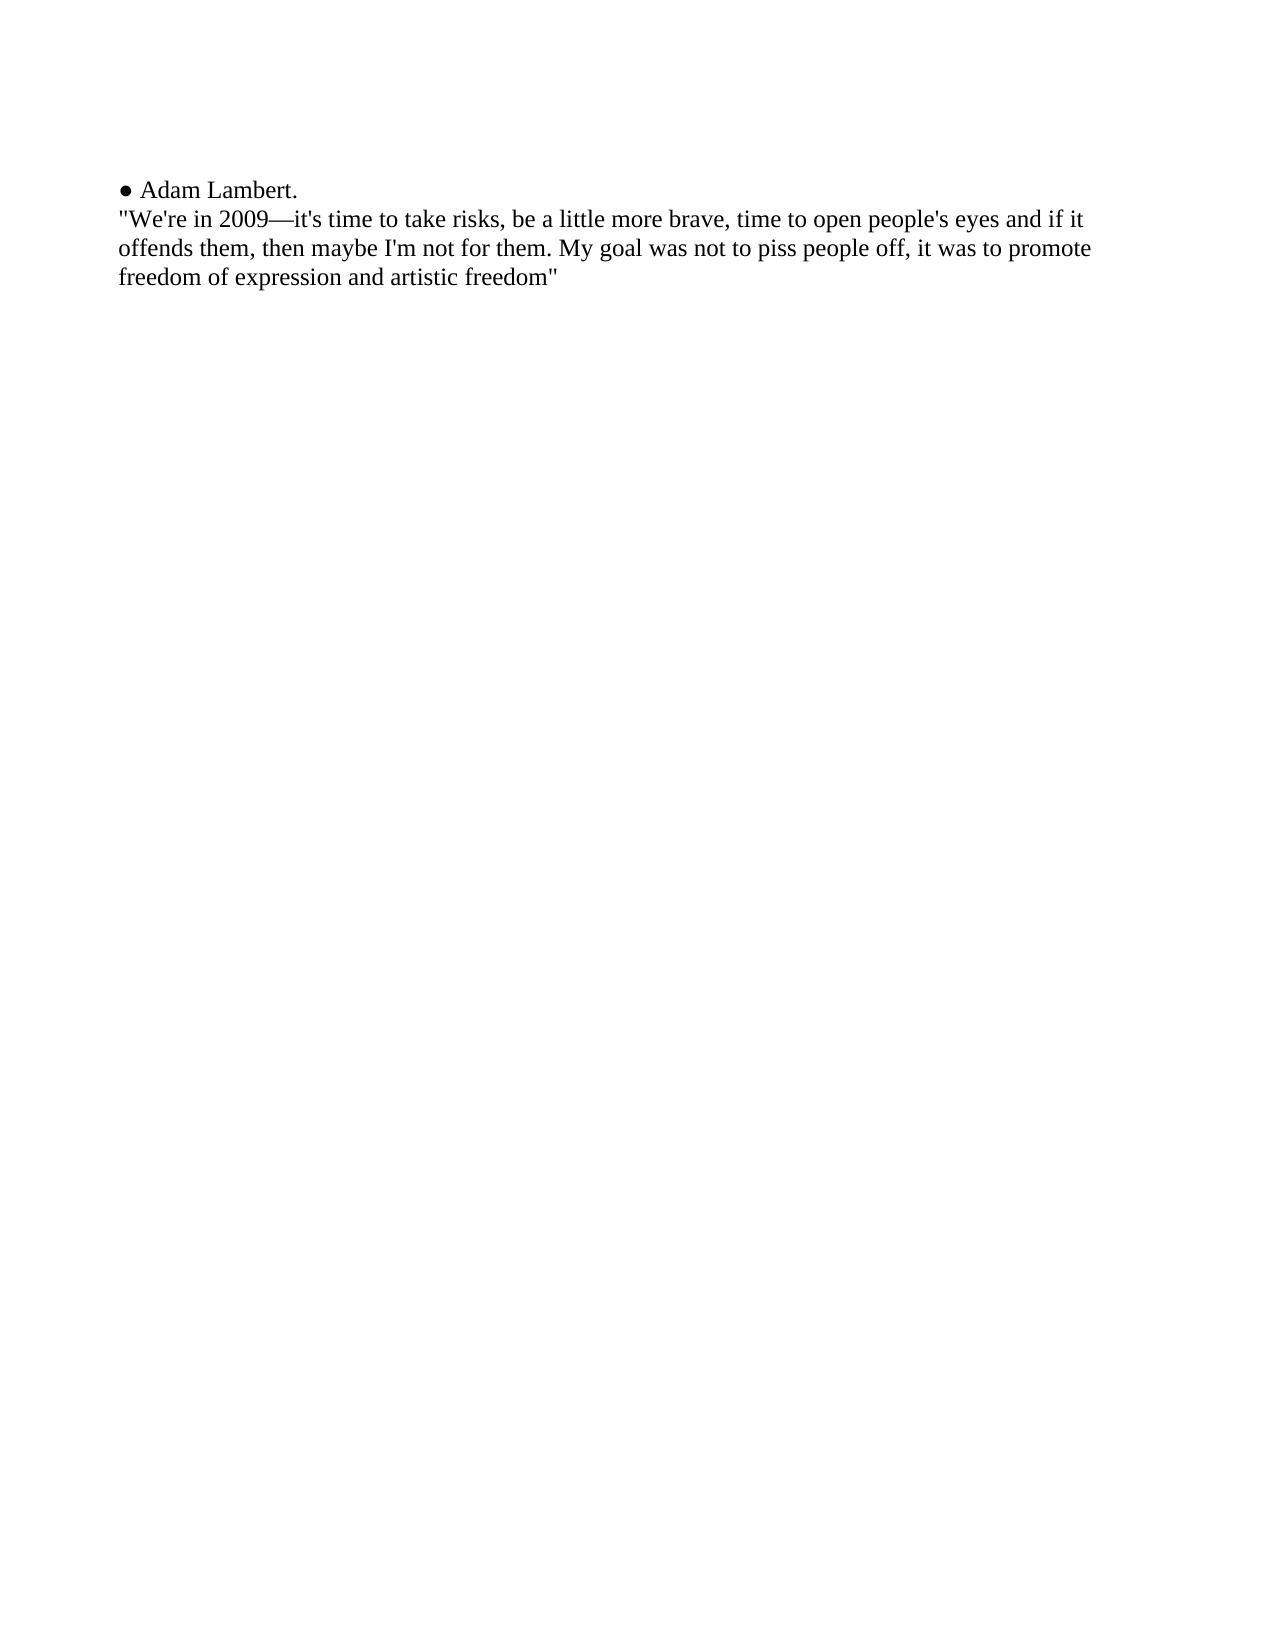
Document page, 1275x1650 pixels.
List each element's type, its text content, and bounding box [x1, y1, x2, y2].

text "We're in 2009—it's time to take risks, be a little more brave, time to open people's eyes and if it offends them, then maybe I'm not for them. My goal was not to piss people off, it was to promote freedom of expression and artistic freedom" [118, 204, 1157, 291]
text ● Adam Lambert. [118, 176, 1157, 204]
